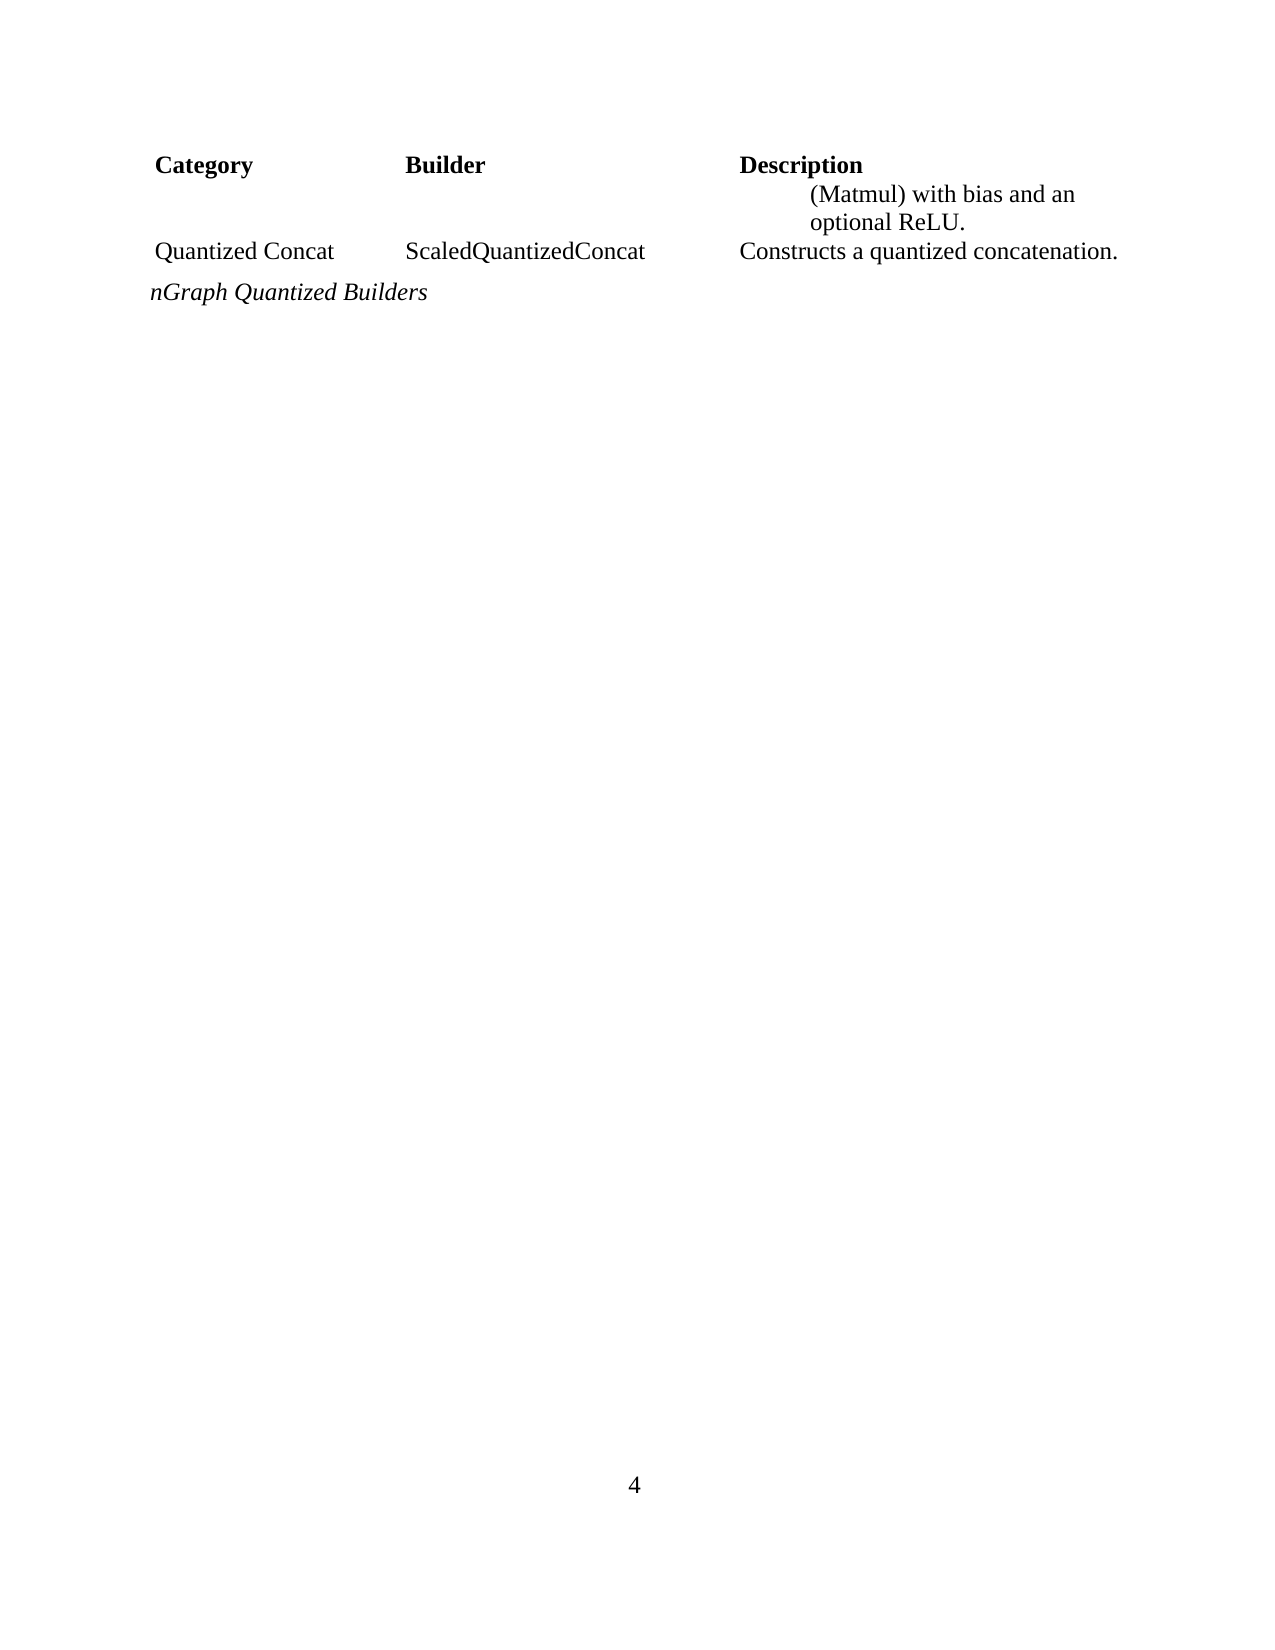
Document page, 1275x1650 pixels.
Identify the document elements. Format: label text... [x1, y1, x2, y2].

table_cell (Matmul) with bias and an optional ReLU. [735, 179, 1125, 236]
table_header Builder [401, 150, 735, 179]
table_cell Constructs a quantized concatenation. [735, 236, 1125, 265]
table_cell Quantized Concat [150, 236, 401, 265]
table_cell [401, 179, 735, 236]
table_cell [150, 179, 401, 236]
table_header Description [735, 150, 1125, 179]
text nGraph Quantized Builders [150, 277, 1125, 306]
table_cell ScaledQuantizedConcat [401, 236, 735, 265]
table_header Category [150, 150, 401, 179]
